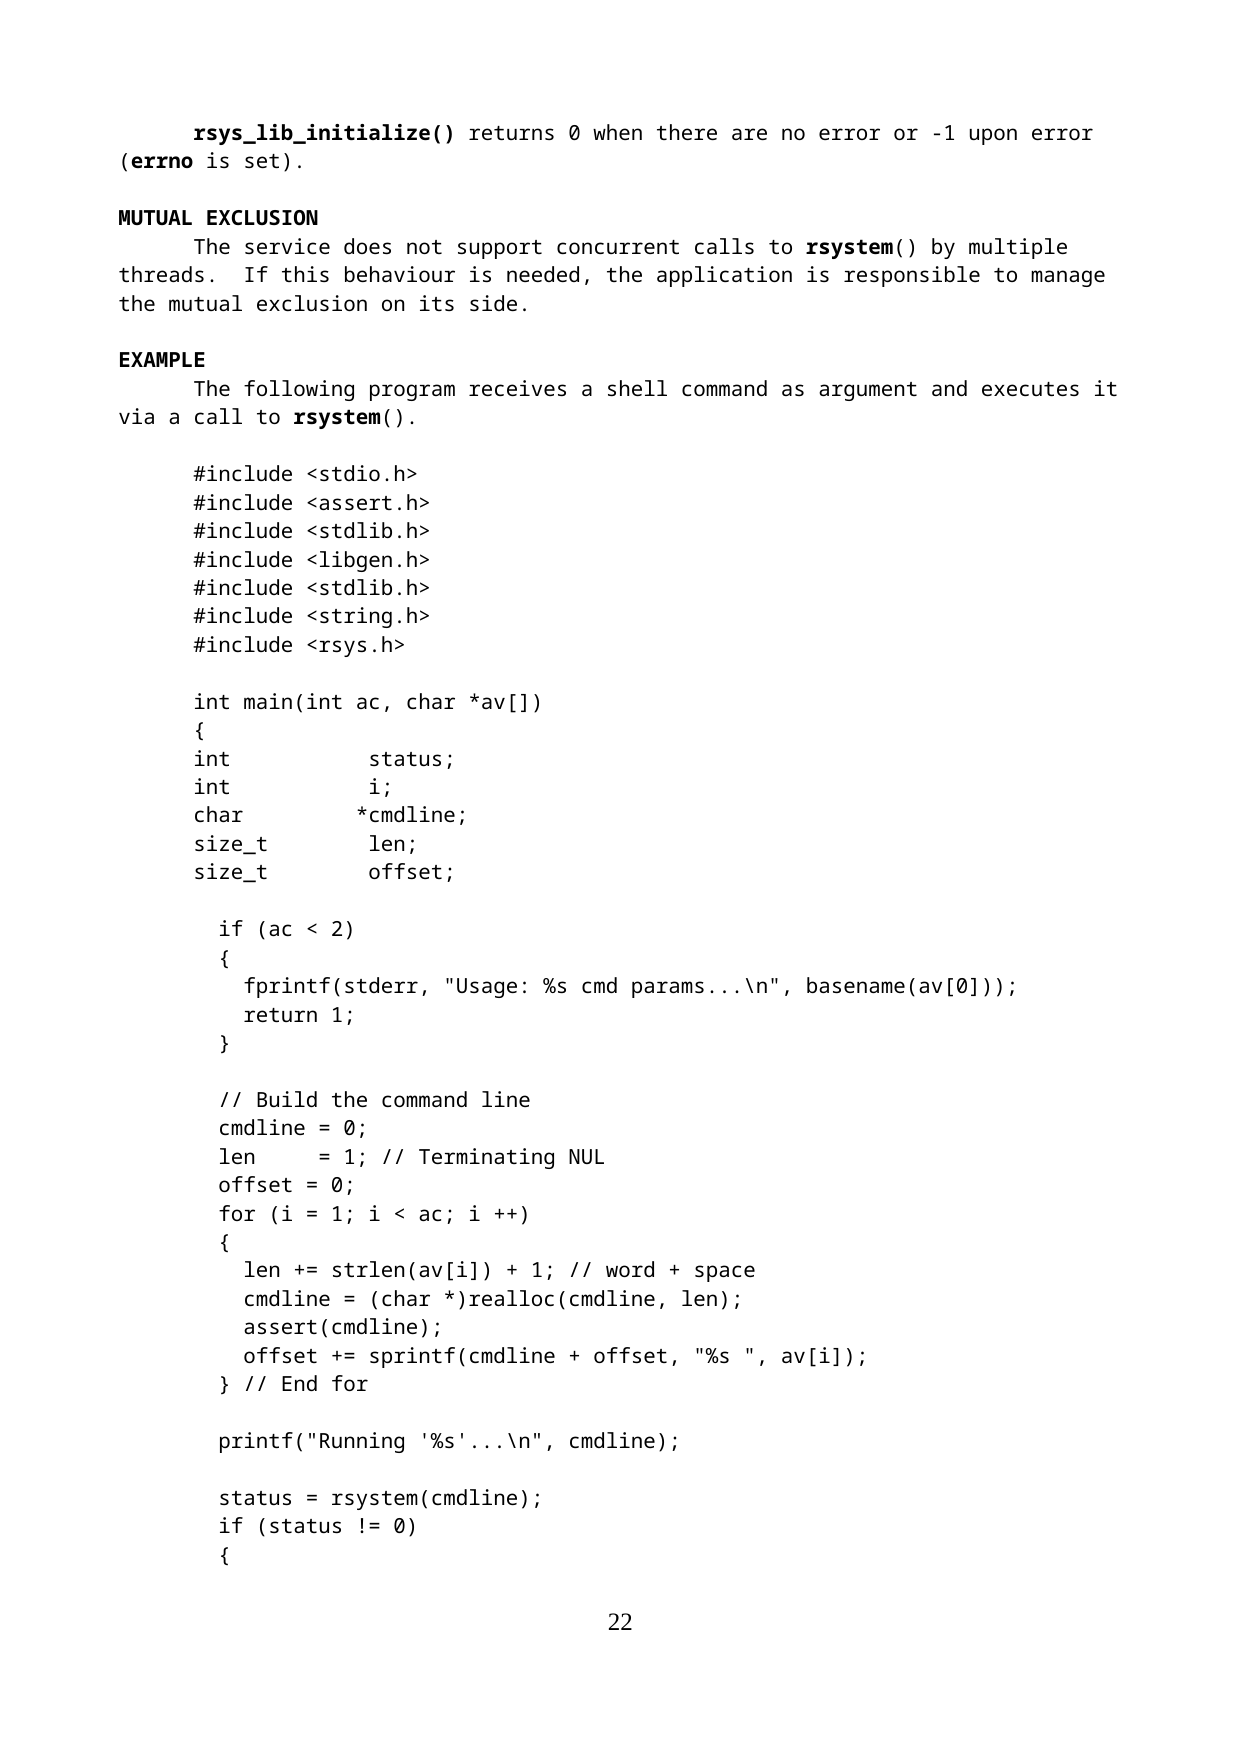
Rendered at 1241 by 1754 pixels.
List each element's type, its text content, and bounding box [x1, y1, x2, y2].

text rsys_lib_initialize() returns 0 when there are no error or -1 upon error (errno is set). MUTUAL EXCLUSION The service does not support concurrent calls to rsystem() by multiple threads. If this behaviour is needed, the application is responsible to manage the mutual exclusion on its side. EXAMPLE The following program receives a shell command as argument and executes it via a call to rsystem(). #include <stdio.h> #include <assert.h> #include <stdlib.h> #include <libgen.h> #include <stdlib.h> #include <string.h> #include <rsys.h> int main(int ac, char *av[]) { int status; int i; char *cmdline; size_t len; size_t offset; if (ac < 2) { fprintf(stderr, "Usage: %s cmd params...\n", basename(av[0])); return 1; } // Build the command line cmdline = 0; len = 1; // Terminating NUL offset = 0; for (i = 1; i < ac; i ++) { len += strlen(av[i]) + 1; // word + space cmdline = (char *)realloc(cmdline, len); assert(cmdline); offset += sprintf(cmdline + offset, "%s ", av[i]); } // End for printf("Running '%s'...\n", cmdline); status = rsystem(cmdline); if (status != 0) { [118, 118, 1122, 1568]
